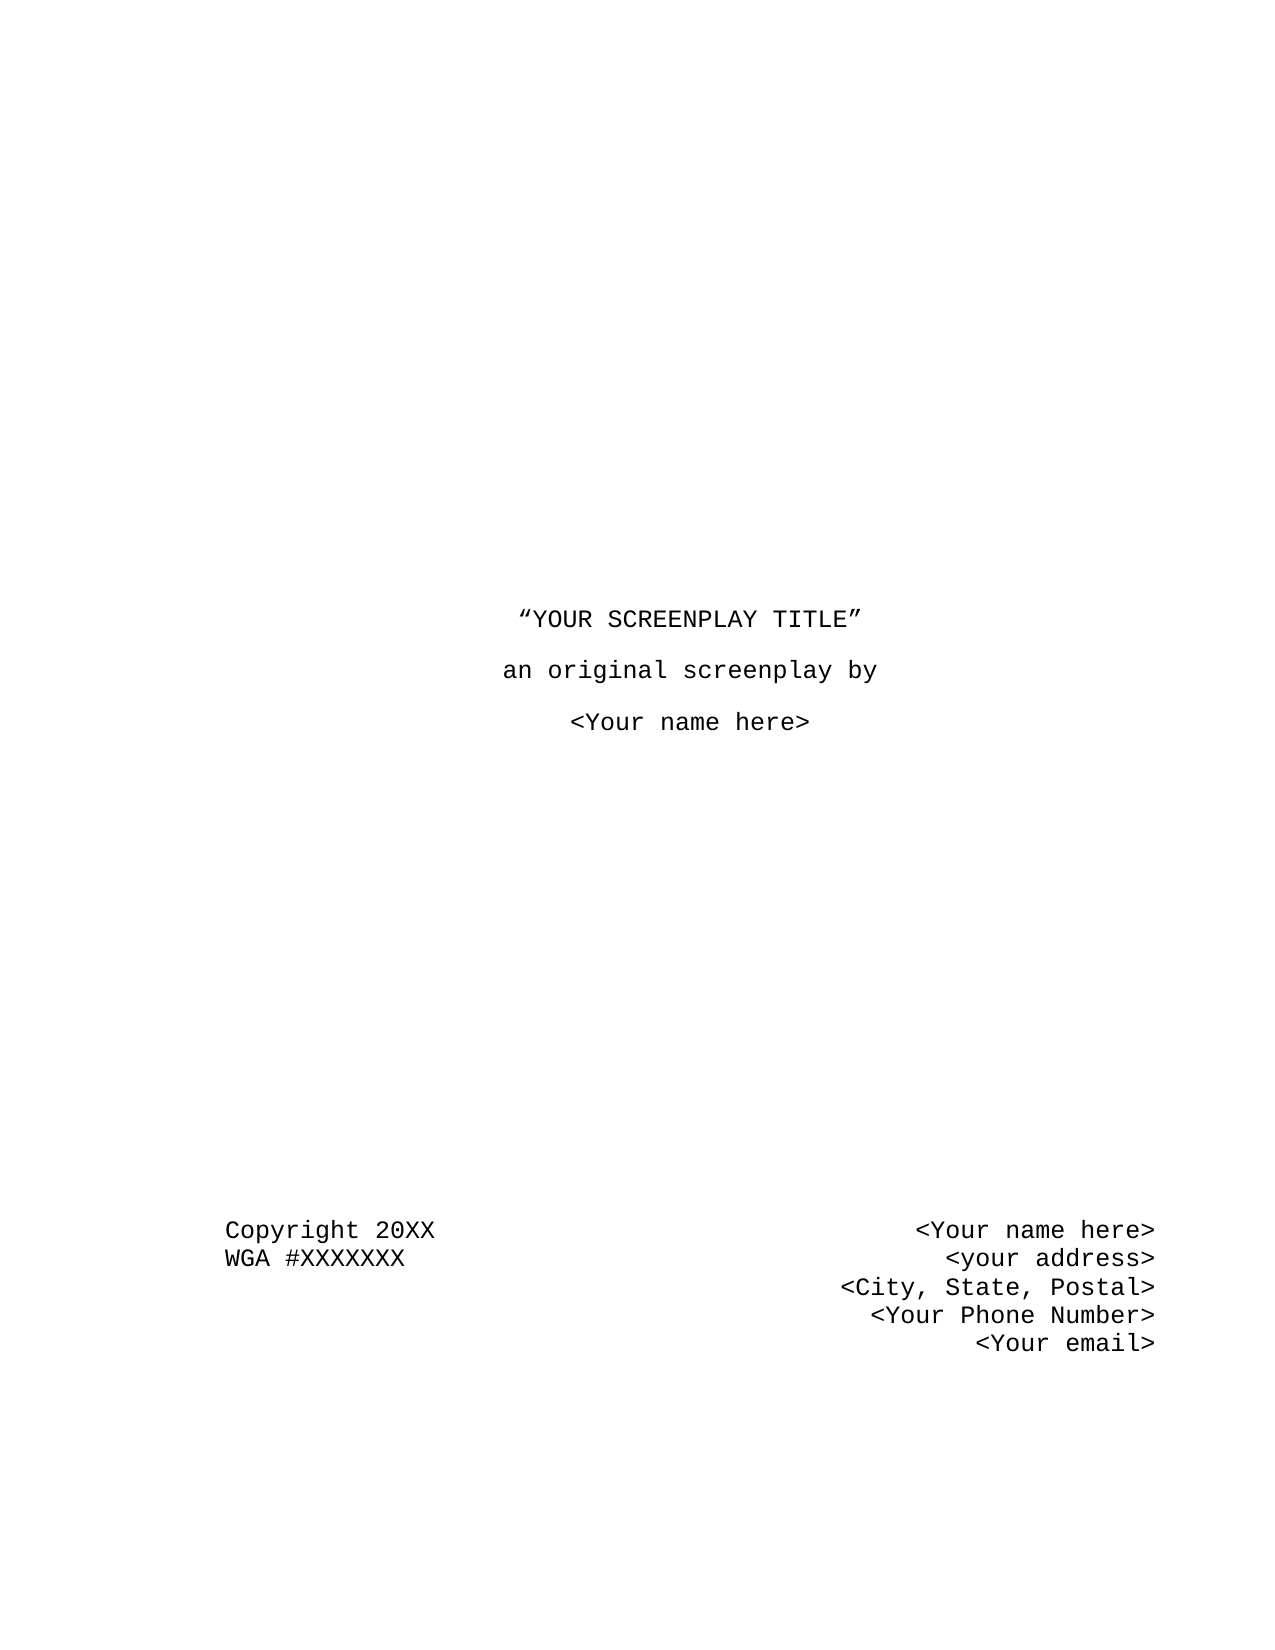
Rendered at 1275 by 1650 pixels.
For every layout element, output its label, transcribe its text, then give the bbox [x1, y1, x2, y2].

text “YOUR SCREENPLAY TITLE” [225, 607, 1155, 633]
text <Your name here> [690, 1218, 1155, 1246]
text Copyright 20XX [225, 1218, 690, 1246]
text <Your name here> [225, 709, 1155, 735]
text <Your email> [690, 1331, 1155, 1359]
text WGA #XXXXXXX [225, 1246, 690, 1274]
text <City, State, Postal> [690, 1274, 1155, 1303]
text <Your Phone Number> [690, 1303, 1155, 1331]
text <your address> [690, 1246, 1155, 1274]
text an original screenplay by [225, 658, 1155, 684]
